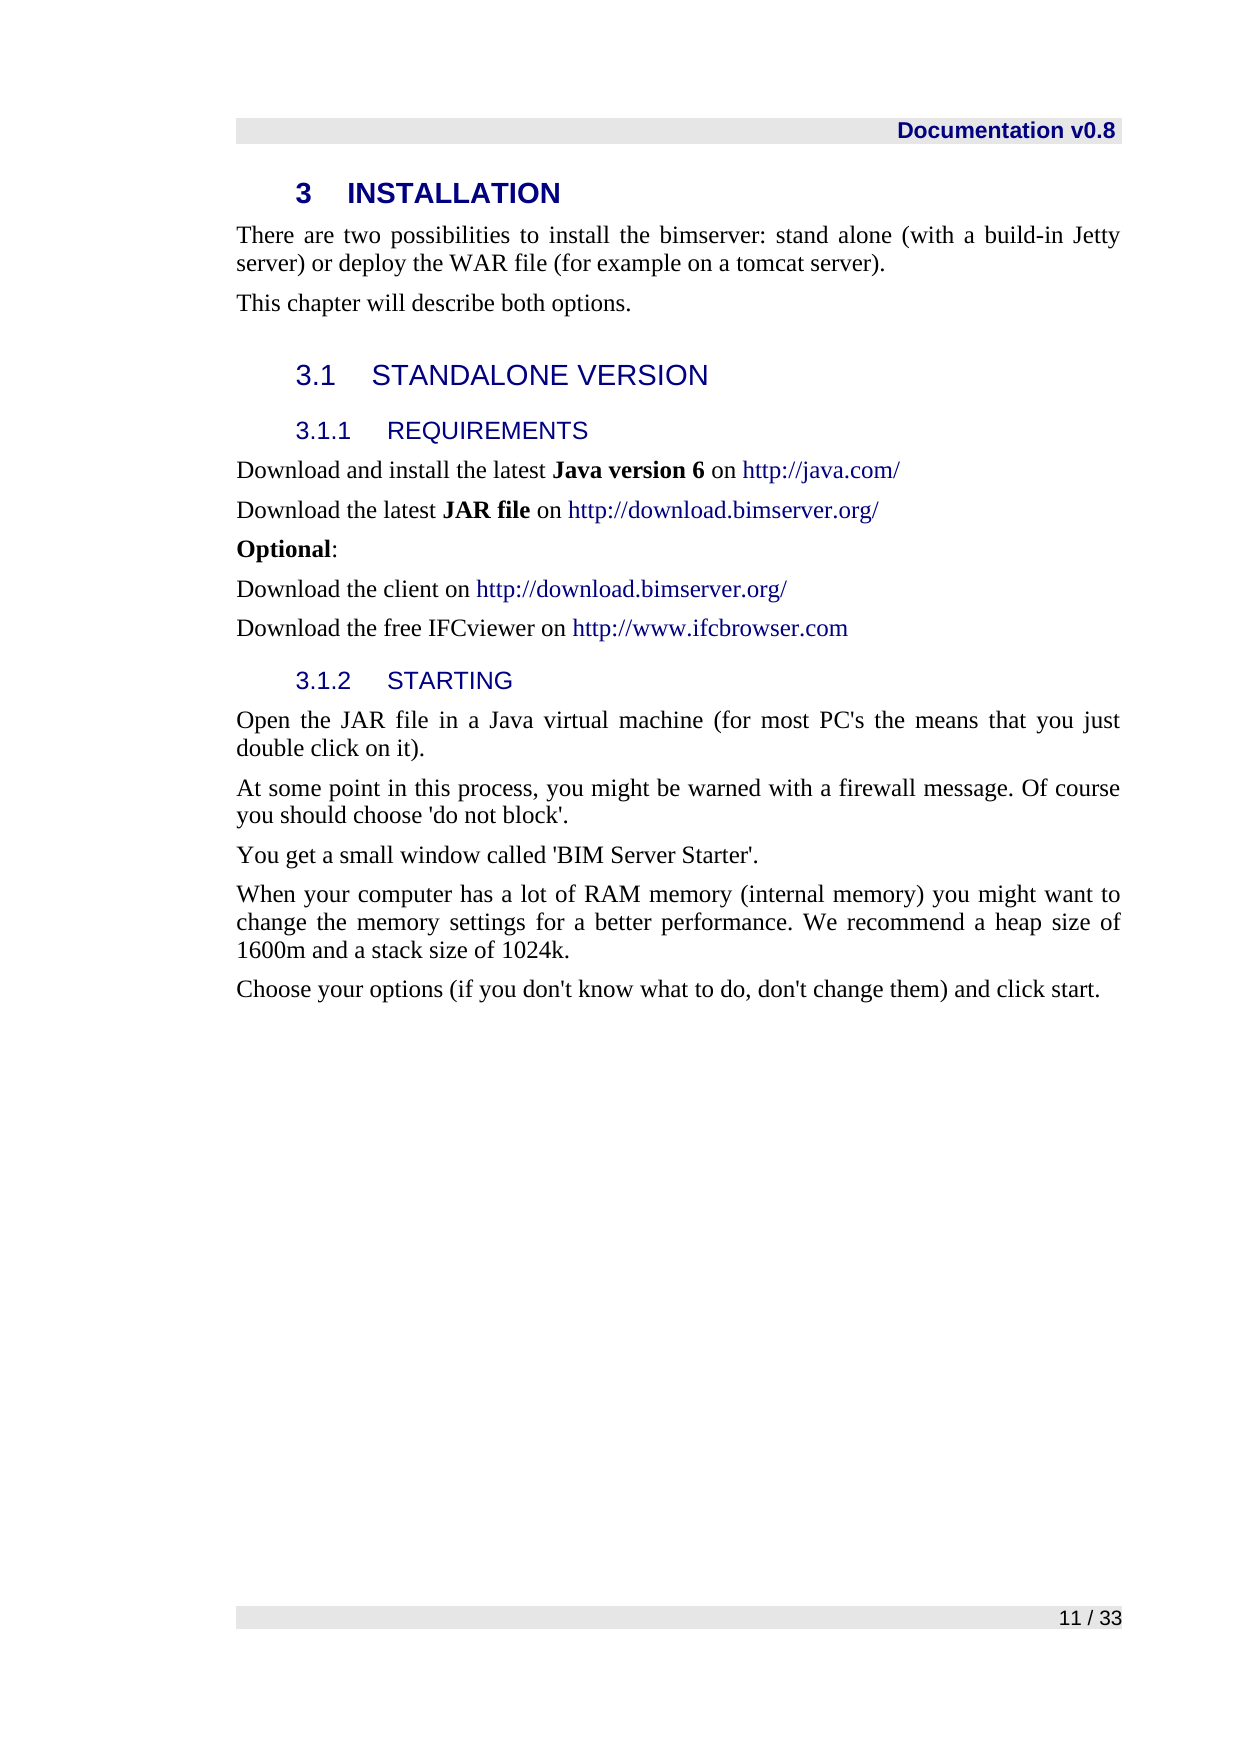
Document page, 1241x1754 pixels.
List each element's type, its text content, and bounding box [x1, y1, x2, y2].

text Download and install the latest Java version 6 on http://java.com/ [236, 456, 1122, 484]
text When your computer has a lot of RAM memory (internal memory) you might want to change the memory settings for a better performance. We recommend a heap size of 1600m and a stack size of 1024k. [236, 880, 1122, 963]
subtitle Installation [236, 177, 1122, 210]
text Download the latest JAR file on http://download.bimserver.org/ [236, 496, 1122, 523]
text Open the JAR file in a Java virtual machine (for most PC's the means that you just double click on it). [236, 706, 1122, 762]
subtitle Requirements [236, 416, 1122, 444]
text Optional: [236, 535, 1122, 563]
text This chapter will describe both options. [236, 289, 1122, 316]
text At some point in this process, you might be warned with a firewall message. Of course you should choose 'do not block'. [236, 774, 1122, 829]
subtitle standalone version [236, 359, 1122, 392]
subtitle Starting [236, 667, 1122, 695]
text Download the client on http://download.bimserver.org/ [236, 575, 1122, 602]
text Download the free IFCviewer on http://www.ifcbrowser.com [236, 614, 1122, 642]
text There are two possibilities to install the bimserver: stand alone (with a build-in Jetty server) or deploy the WAR file (for example on a tomcat server). [236, 222, 1122, 277]
text Choose your options (if you don't know what to do, don't change them) and click start. [236, 975, 1122, 1003]
text You get a small window called 'BIM Server Starter'. [236, 841, 1122, 868]
